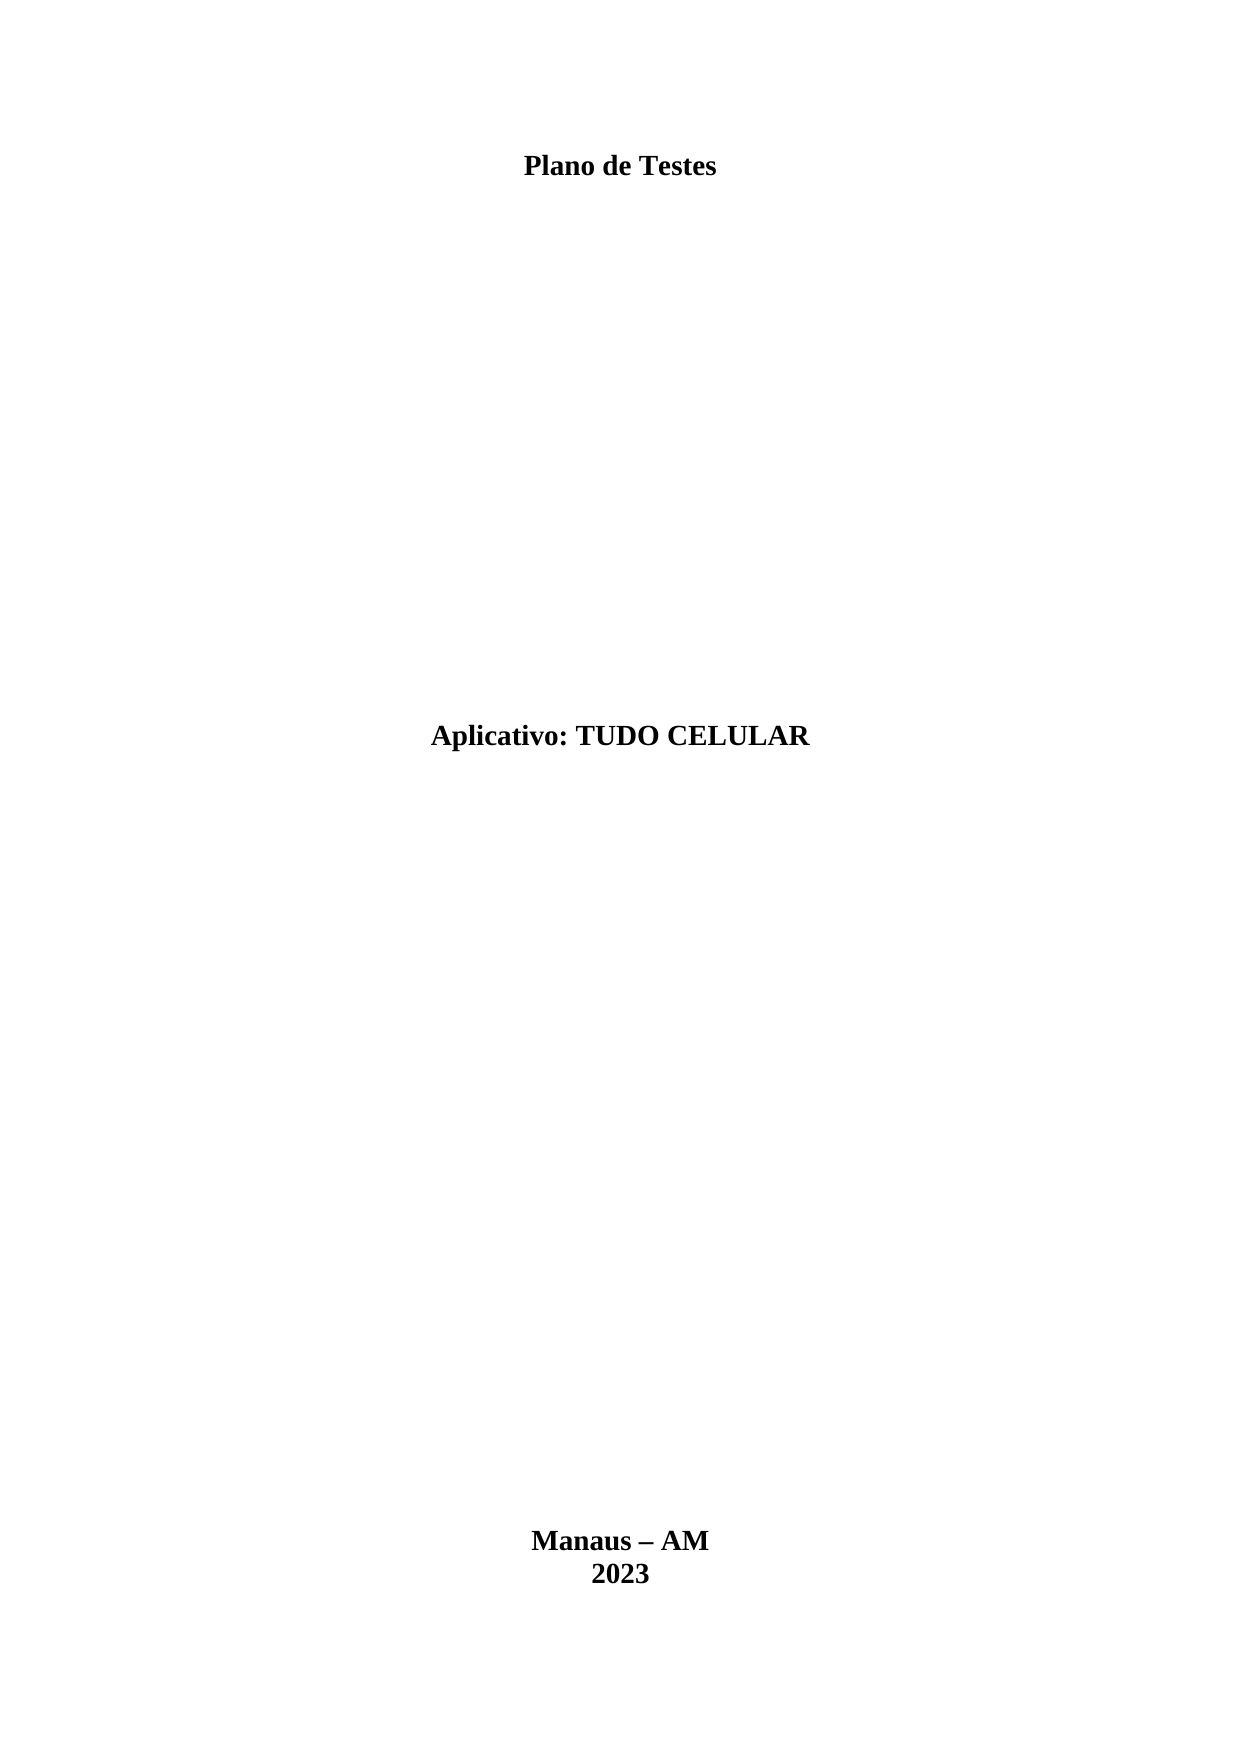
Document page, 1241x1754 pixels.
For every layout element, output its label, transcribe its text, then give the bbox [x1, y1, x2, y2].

text Aplicativo: TUDO CELULAR [177, 718, 1063, 751]
text Plano de Testes [177, 148, 1063, 181]
text Manaus – AM [177, 1523, 1063, 1556]
text 2023 [177, 1556, 1063, 1590]
